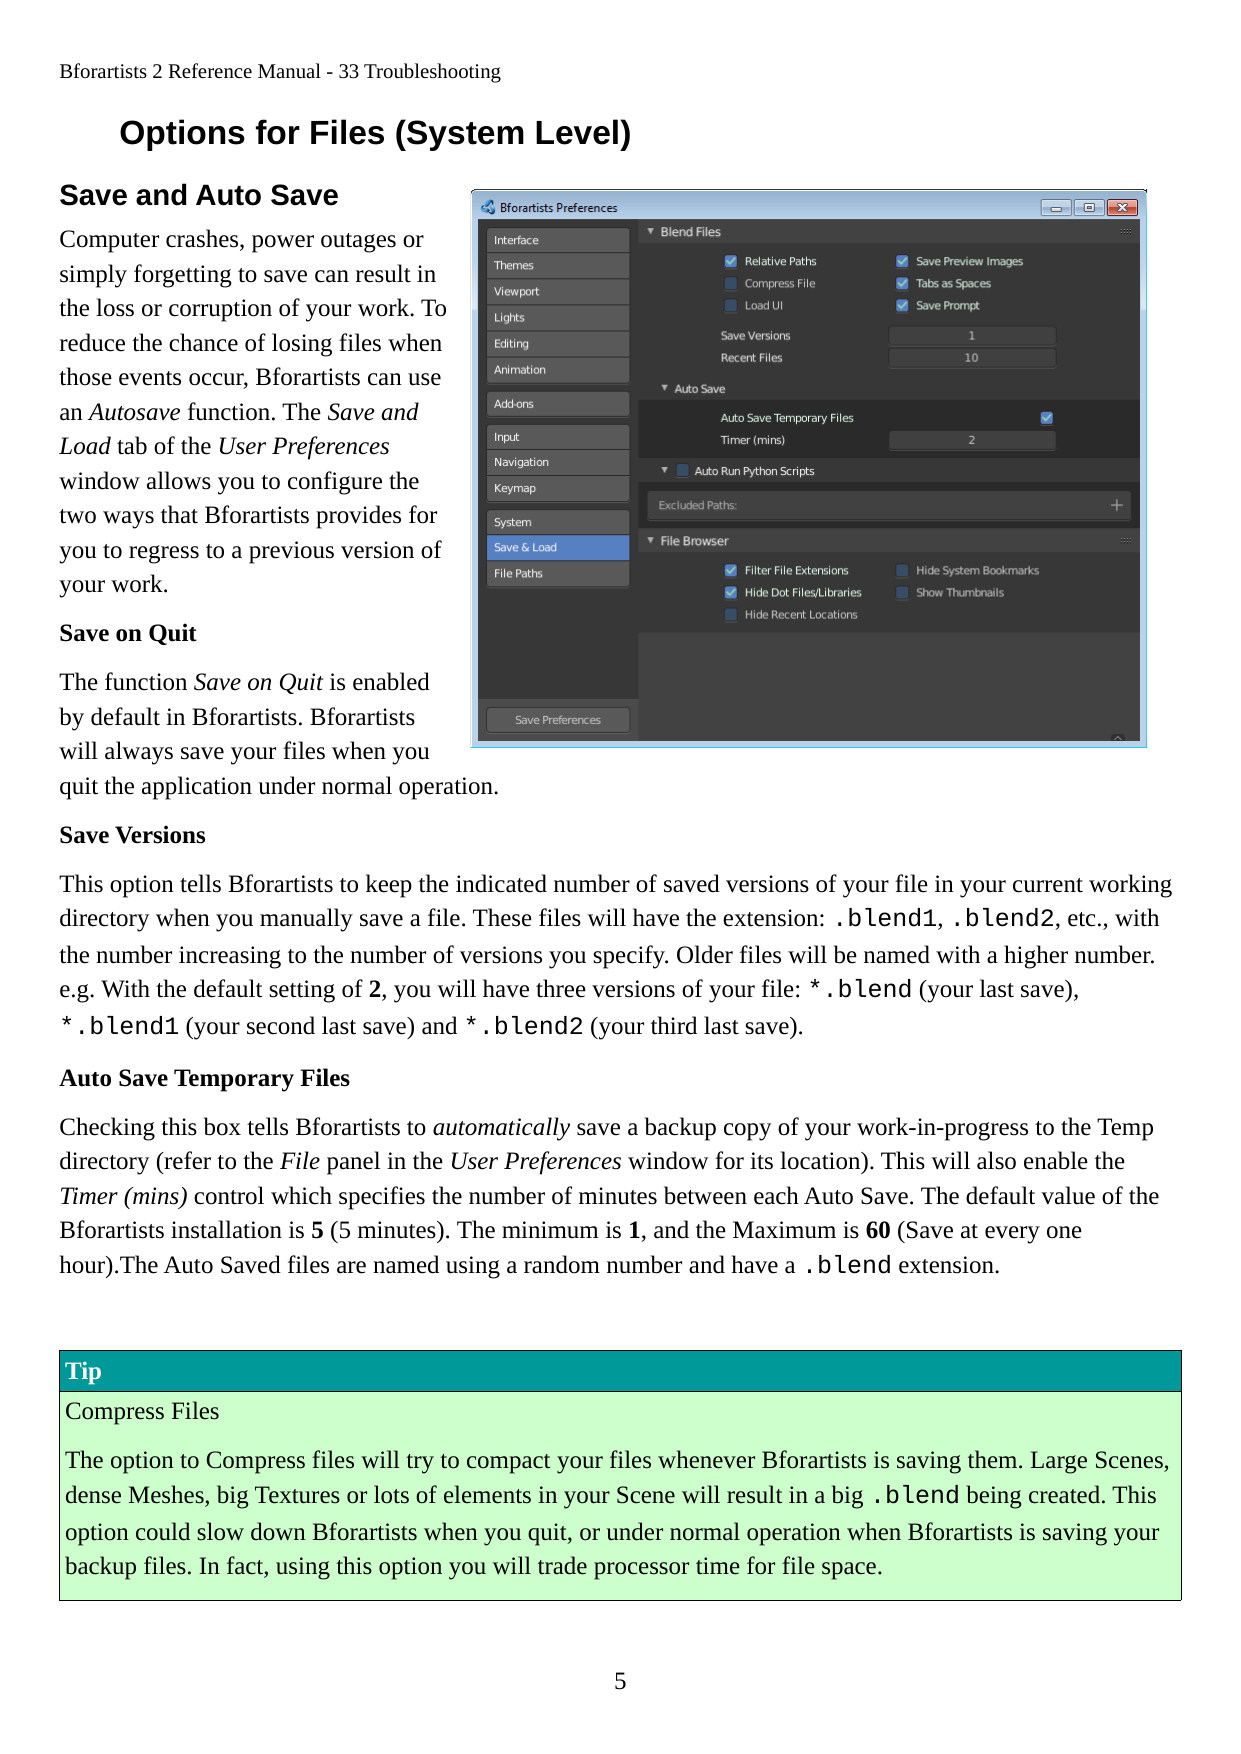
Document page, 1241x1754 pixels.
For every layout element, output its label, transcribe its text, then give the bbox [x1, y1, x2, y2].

text [1147, 224, 1181, 598]
text [1147, 618, 1181, 647]
subtitle Save and Auto Save [59, 178, 1181, 212]
subtitle Options for Files (System Level) [59, 113, 1181, 151]
text Save on Quit [59, 618, 470, 647]
table_header Tip [60, 1351, 1181, 1391]
text This option tells Bforartists to keep the indicated number of saved versions of your file in your current working directory when you manually save a file. These files will have the extension: .blend1, .blend2, etc., with the number increasing to the number of versions you specify. Older files will be named with a higher number. e.g. With the default setting of 2, you will have three versions of your file: *.blend (your last save), *.blend1 (your second last save) and *.blend2 (your third last save). [59, 869, 1181, 1042]
text Checking this box tells Bforartists to automatically save a backup copy of your work-in-progress to the Temp directory (refer to the File panel in the User Preferences window for its location). This will also enable the Timer (mins) control which specifies the number of minutes between each Auto Save. The default value of the Bforartists installation is 5 (5 minutes). The minimum is 1, and the Maximum is 60 (Save at every one hour).The Auto Saved files are named using a random number and have a .blend extension. [59, 1112, 1181, 1281]
picture [470, 189, 1147, 748]
text Save Versions [59, 820, 1181, 849]
text The function Save on Quit is enabled by default in Bforartists. Bforartists will always save your files when you quit the application under normal operation. [59, 667, 1181, 800]
text Auto Save Temporary Files [59, 1063, 1181, 1091]
text Computer crashes, power outages or simply forgetting to save can result in the loss or corruption of your work. To reduce the chance of losing files when those events occur, Bforartists can use an Autosave function. The Save and Load tab of the User Preferences window allows you to configure the two ways that Bforartists provides for you to regress to a previous version of your work. [59, 224, 470, 598]
table_cell Compress Files The option to Compress files will try to compact your files whenever Bforartists is saving them. Large Scenes, dense Meshes, big Textures or lots of elements in your Scene will result in a big .blend being created. This option could slow down Bforartists when you quit, or under normal operation when Bforartists is saving your backup files. In fact, using this option you will trade processor time for file space. [60, 1392, 1181, 1600]
